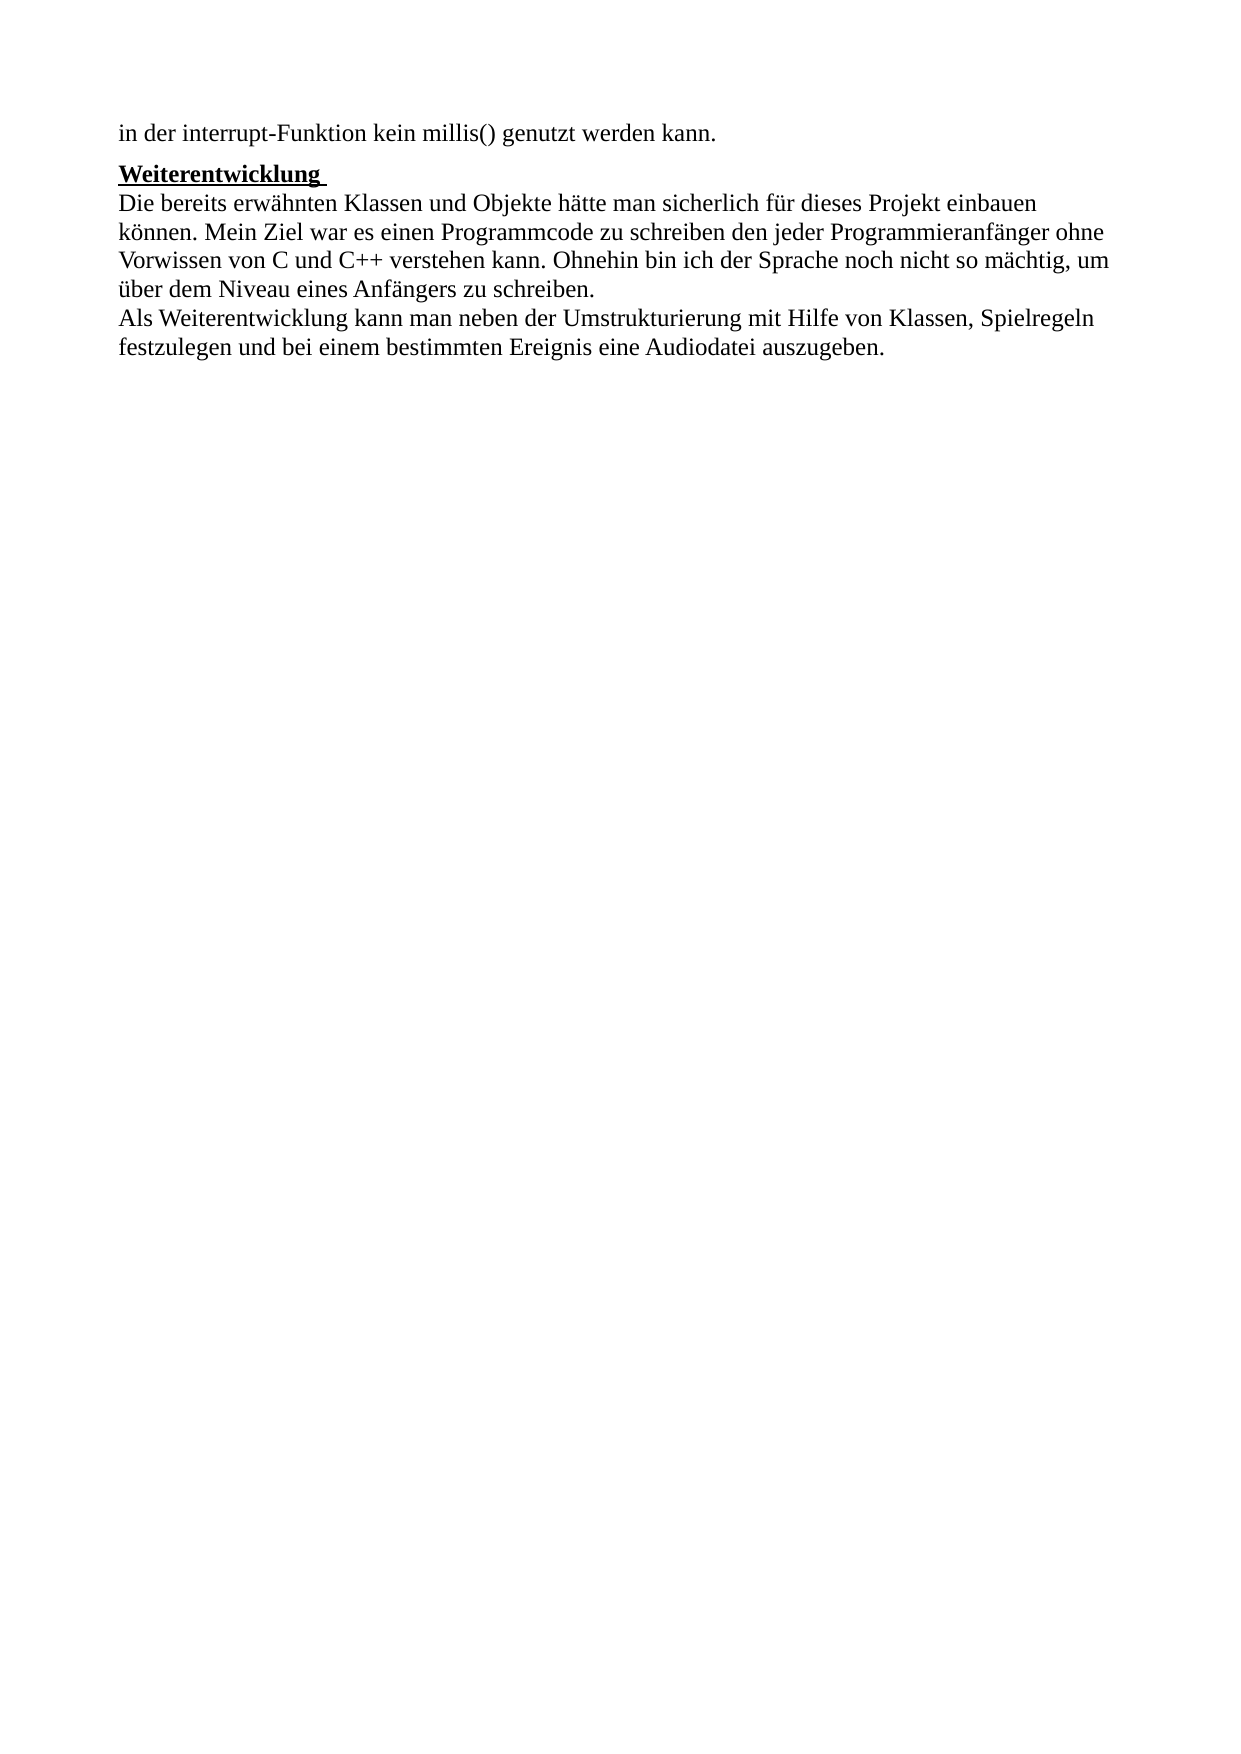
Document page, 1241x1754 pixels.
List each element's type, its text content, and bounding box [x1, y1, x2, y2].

text Als Weiterentwicklung kann man neben der Umstrukturierung mit Hilfe von Klassen, Spielregeln festzulegen und bei einem bestimmten Ereignis eine Audiodatei auszugeben. [118, 303, 1122, 361]
text Weiterentwicklung [118, 159, 1122, 188]
text in der interrupt-Funktion kein millis() genutzt werden kann. [118, 118, 1122, 147]
text Die bereits erwähnten Klassen und Objekte hätte man sicherlich für dieses Projekt einbauen können. Mein Ziel war es einen Programmcode zu schreiben den jeder Programmieranfänger ohne Vorwissen von C und C++ verstehen kann. Ohnehin bin ich der Sprache noch nicht so mächtig, um über dem Niveau eines Anfängers zu schreiben. [118, 188, 1122, 303]
